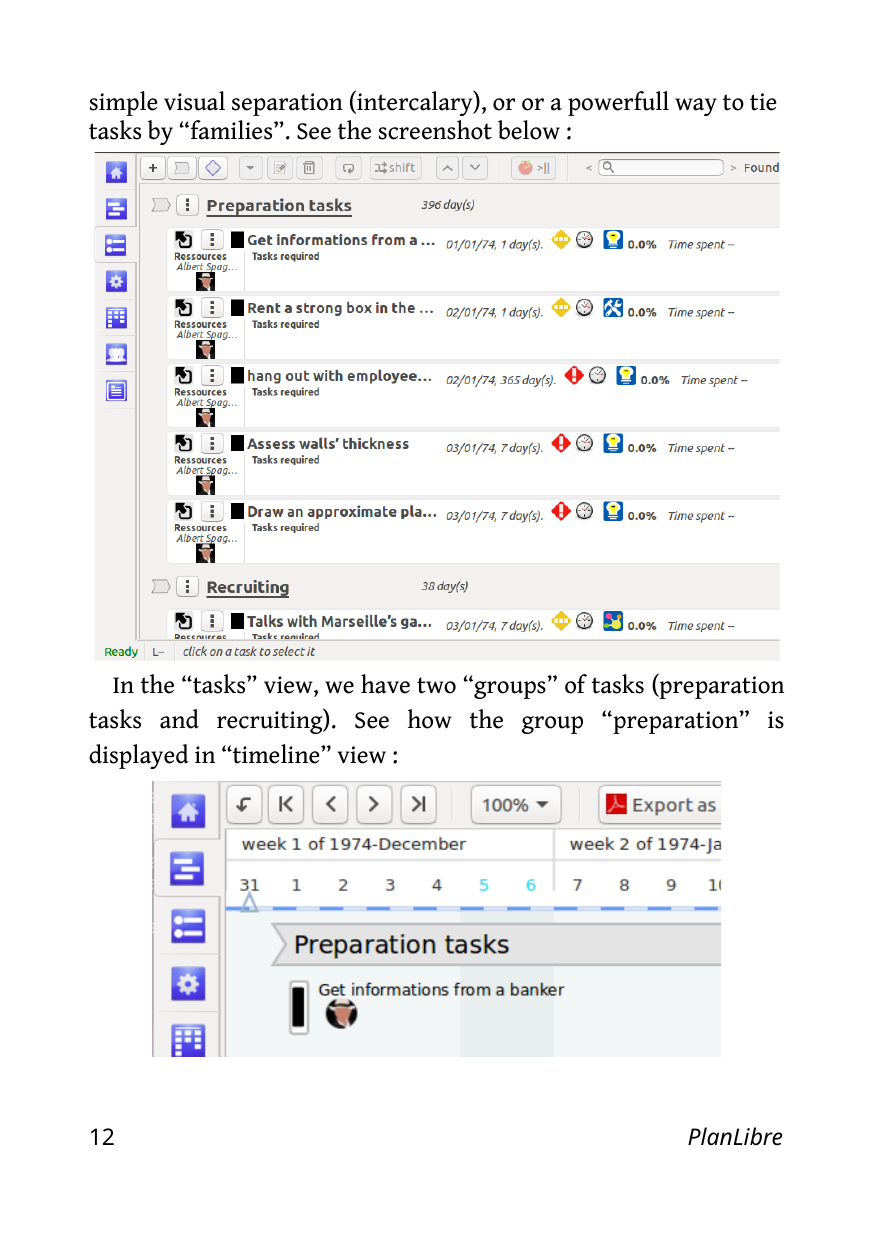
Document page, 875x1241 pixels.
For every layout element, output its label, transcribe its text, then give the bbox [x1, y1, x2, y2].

text simple visual separation (intercalary), or or a powerfull way to tie tasks by “families”. See the screenshot below : [88, 88, 786, 146]
picture [94, 152, 780, 661]
picture [152, 781, 722, 1057]
text In the “tasks” view, we have two “groups” of tasks (preparation tasks and recruiting). See how the group “preparation” is displayed in “timeline” view : [88, 146, 786, 770]
